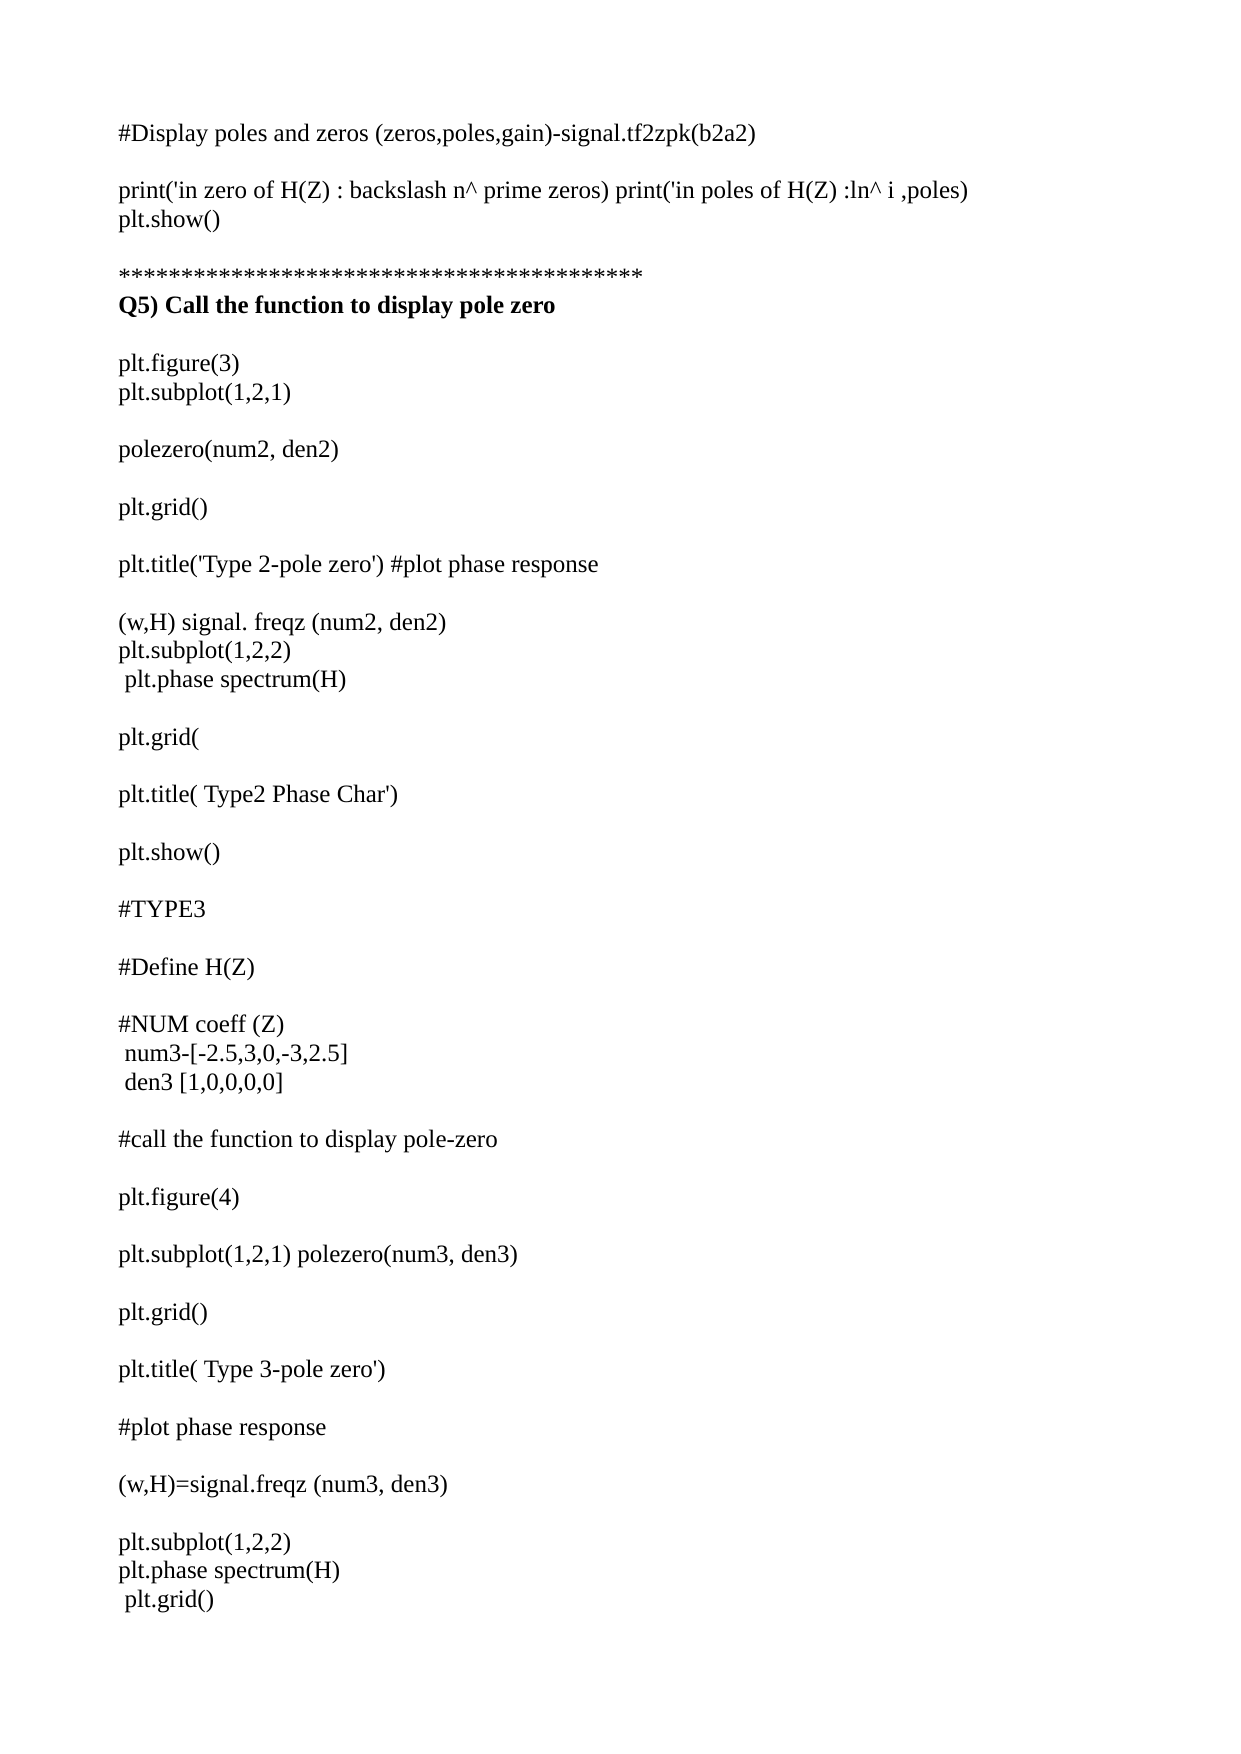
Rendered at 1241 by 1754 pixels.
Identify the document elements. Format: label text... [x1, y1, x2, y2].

text plt.title('Type 2-pole zero') #plot phase response [118, 549, 1122, 578]
text plt.phase spectrum(H) [118, 664, 1122, 693]
text plt.phase spectrum(H) [118, 1556, 1122, 1584]
text plt.subplot(1,2,1) polezero(num3, den3) [118, 1239, 1122, 1268]
text (w,H) signal. freqz (num2, den2) [118, 607, 1122, 636]
text (w,H)=signal.freqz (num3, den3) [118, 1469, 1122, 1498]
text print('in zero of H(Z) : backslash n^ prime zeros) print('in poles of H(Z) :ln^ i ,poles) [118, 176, 1122, 204]
text #Display poles and zeros (zeros,poles,gain)-signal.tf2zpk(b2a2) [118, 118, 1122, 147]
text plt.show() [118, 204, 1122, 233]
text polezero(num2, den2) [118, 434, 1122, 463]
text plt.show() [118, 837, 1122, 866]
text plt.figure(3) [118, 348, 1122, 377]
text #plot phase response [118, 1412, 1122, 1441]
text #call the function to display pole-zero [118, 1124, 1122, 1153]
text Q5) Call the function to display pole zero [118, 291, 1122, 319]
text plt.title( Type2 Phase Char') [118, 779, 1122, 808]
text plt.figure(4) [118, 1182, 1122, 1211]
text plt.grid() [118, 492, 1122, 521]
text den3 [1,0,0,0,0] [118, 1067, 1122, 1096]
text plt.grid() [118, 1584, 1122, 1613]
text #Define H(Z) [118, 952, 1122, 981]
text plt.subplot(1,2,1) [118, 377, 1122, 406]
text plt.grid() [118, 1297, 1122, 1326]
text plt.grid( [118, 722, 1122, 751]
text ****************************************** [118, 262, 1122, 291]
text plt.subplot(1,2,2) [118, 1527, 1122, 1556]
text #NUM coeff (Z) [118, 1009, 1122, 1038]
text #TYPE3 [118, 894, 1122, 923]
text num3-[-2.5,3,0,-3,2.5] [118, 1038, 1122, 1067]
text plt.subplot(1,2,2) [118, 636, 1122, 664]
text plt.title( Type 3-pole zero') [118, 1354, 1122, 1383]
